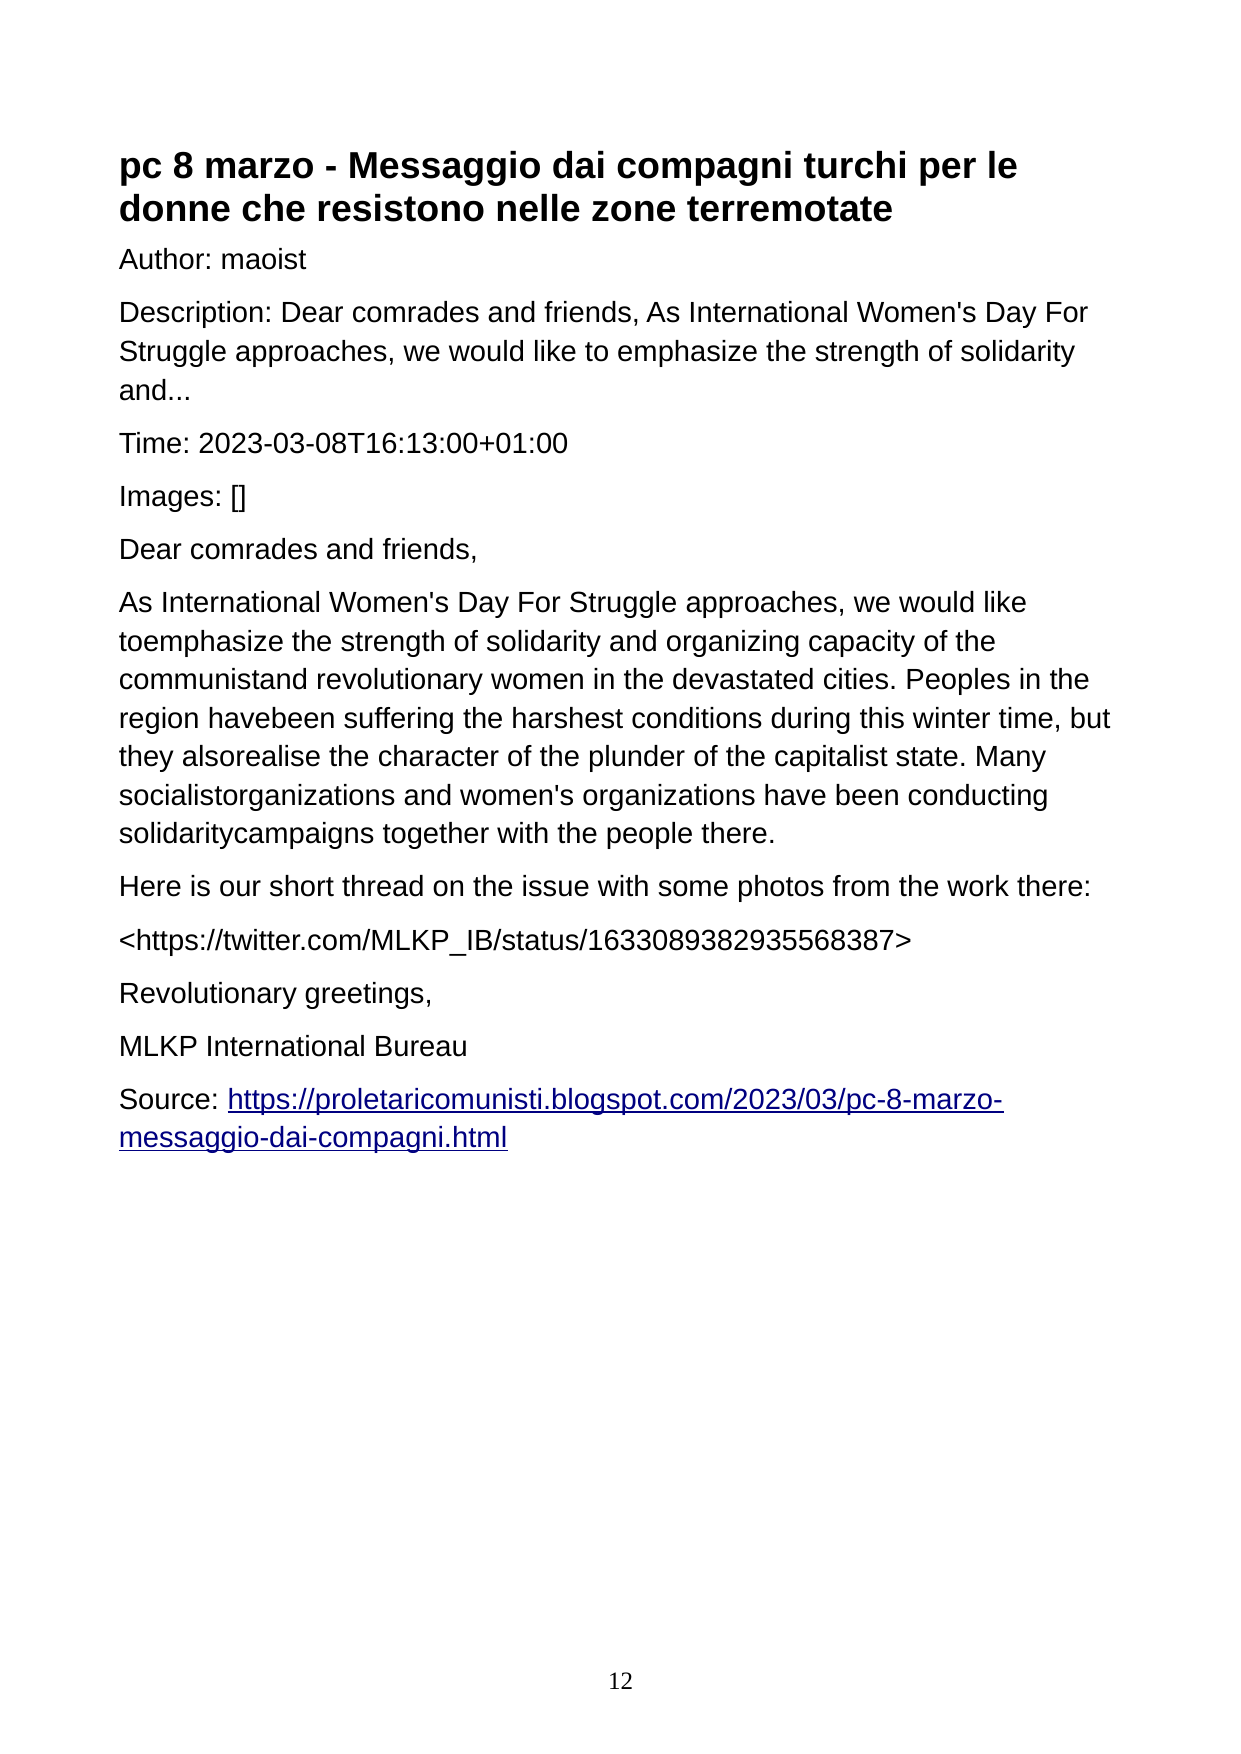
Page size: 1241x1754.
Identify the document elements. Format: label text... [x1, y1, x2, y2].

text Time: 2023-03-08T16:13:00+01:00 [118, 426, 1122, 459]
text Dear comrades and friends, [118, 532, 1122, 565]
text Source: https://proletaricomunisti.blogspot.com/2023/03/pc-8-marzo-messaggio-dai-compagni.html [118, 1082, 1122, 1154]
text Revolutionary greetings, [118, 976, 1122, 1009]
text Author: maoist [118, 242, 1122, 276]
text Description: Dear comrades and friends, As International Women's Day For Struggle approaches, we would like to emphasize the strength of solidarity and... [118, 295, 1122, 406]
text MLKP International Bureau [118, 1029, 1122, 1062]
text <https://twitter.com/MLKP_IB/status/1633089382935568387> [118, 922, 1122, 956]
text Here is our short thread on the issue with some photos from the work there: [118, 869, 1122, 903]
text Images: [] [118, 479, 1122, 512]
subtitle pc 8 marzo - Messaggio dai compagni turchi per le donne che resistono nelle zone terremotate [118, 143, 1122, 230]
text As International Women's Day For Struggle approaches, we would like toemphasize the strength of solidarity and organizing capacity of the communistand revolutionary women in the devastated cities. Peoples in the region havebeen suffering the harshest conditions during this winter time, but they alsorealise the character of the plunder of the capitalist state. Many socialistorganizations and women's organizations have been conducting solidaritycampaigns together with the people there. [118, 585, 1122, 850]
